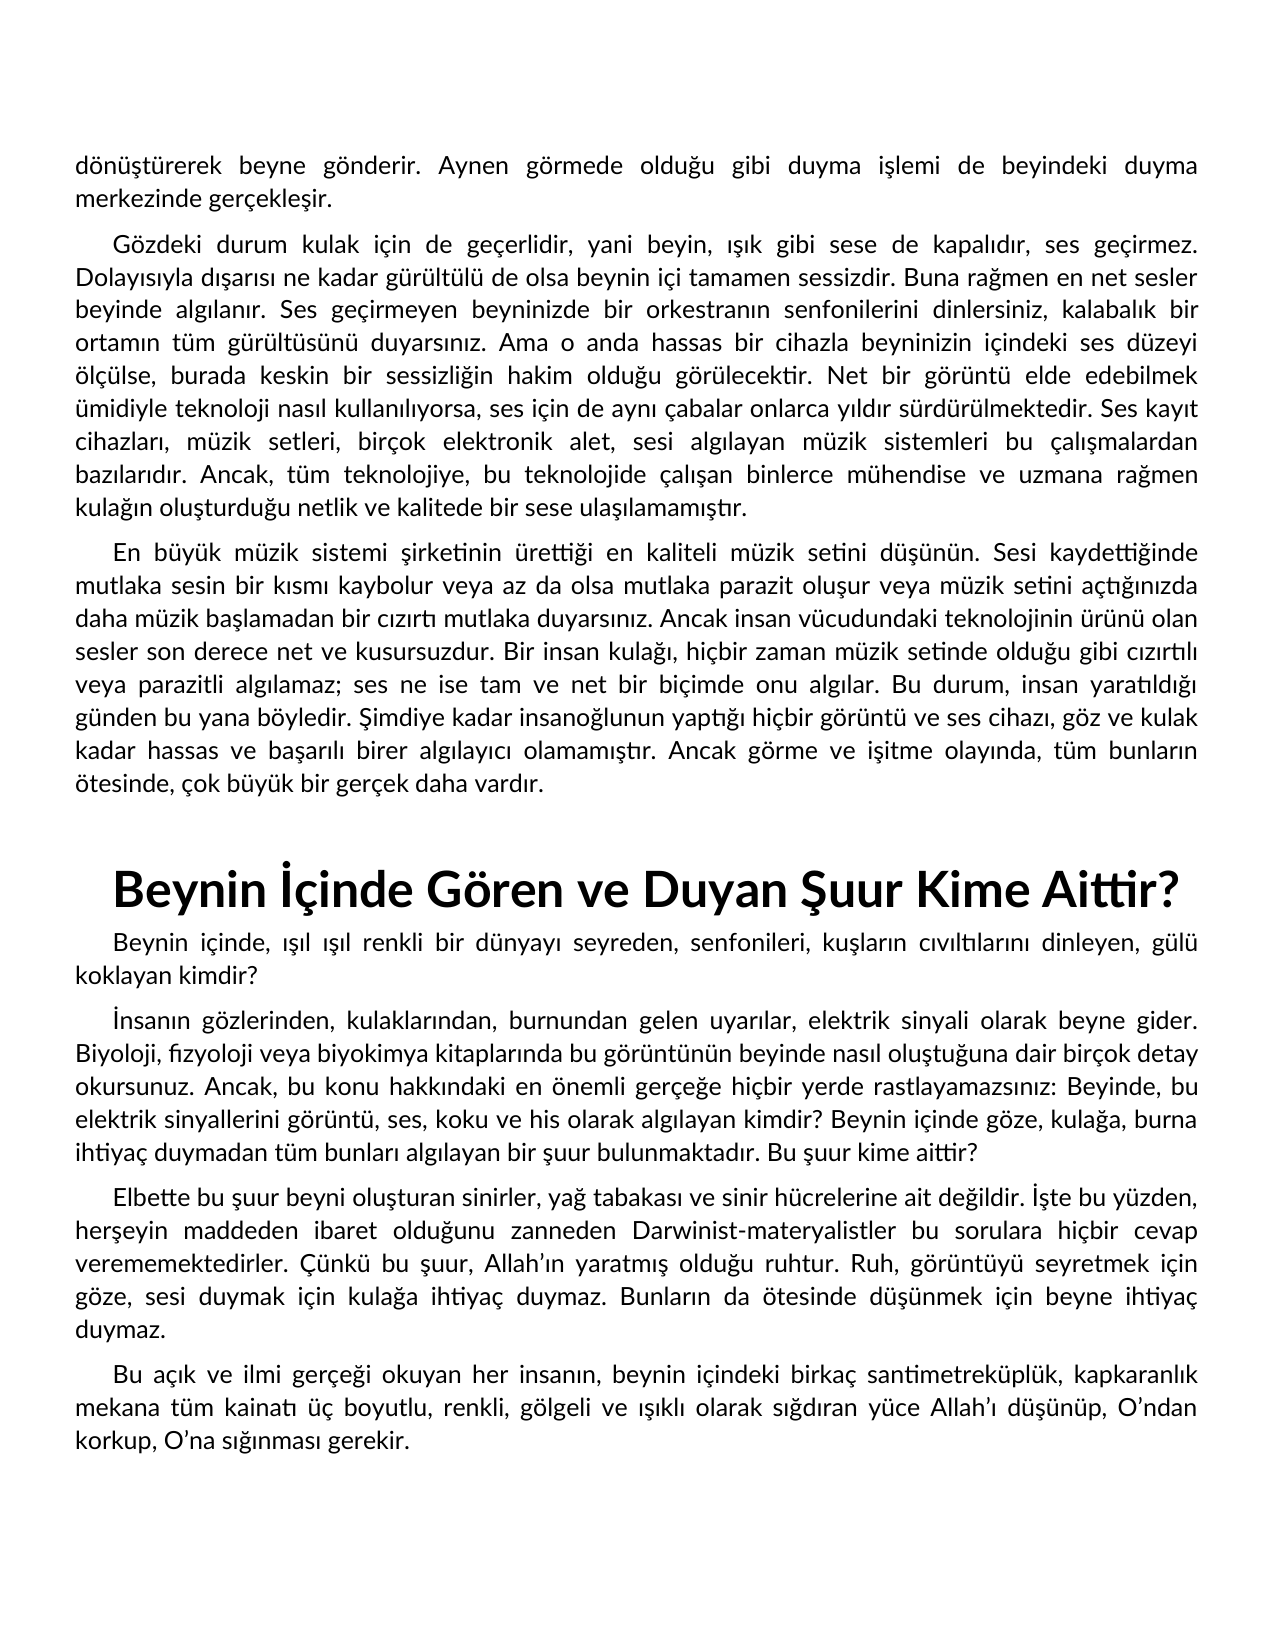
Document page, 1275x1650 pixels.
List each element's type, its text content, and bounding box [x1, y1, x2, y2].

text Gözdeki durum kulak için de geçerlidir, yani beyin, ışık gibi sese de kapalıdır, ses geçirmez. Dolayısıyla dışarısı ne kadar gürültülü de olsa beynin içi tamamen sessizdir. Buna rağmen en net sesler beyinde algılanır. Ses geçirmeyen beyninizde bir orkestranın senfonilerini dinlersiniz, kalabalık bir ortamın tüm gürültüsünü duyarsınız. Ama o anda hassas bir cihazla beyninizin içindeki ses düzeyi ölçülse, burada keskin bir sessizliğin hakim olduğu görülecektir. Net bir görüntü elde edebilmek ümidiyle teknoloji nasıl kullanılıyorsa, ses için de aynı çabalar onlarca yıldır sürdürülmektedir. Ses kayıt cihazları, müzik setleri, birçok elektronik alet, sesi algılayan müzik sistemleri bu çalışmalardan bazılarıdır. Ancak, tüm teknolojiye, bu teknolojide çalışan binlerce mühendise ve uzmana rağmen kulağın oluşturduğu netlik ve kalitede bir sese ulaşılamamıştır. [75, 228, 1200, 522]
text Elbette bu şuur beyni oluşturan sinirler, yağ tabakası ve sinir hücrelerine ait değildir. İşte bu yüzden, herşeyin maddeden ibaret olduğunu zanneden Darwinist-materyalistler bu sorulara hiçbir cevap verememektedirler. Çünkü bu şuur, Allah’ın yaratmış olduğu ruhtur. Ruh, görüntüyü seyretmek için göze, sesi duymak için kulağa ihtiyaç duymaz. Bunların da ötesinde düşünmek için beyne ihtiyaç duymaz. [75, 1182, 1200, 1344]
subtitle Beynin İçinde Gören ve Duyan Şuur Kime Aittir? [112, 858, 1200, 918]
text Bu açık ve ilmi gerçeği okuyan her insanın, beynin içindeki birkaç santimetreküplük, kapkaranlık mekana tüm kainatı üç boyutlu, renkli, gölgeli ve ışıklı olarak sığdıran yüce Allah’ı düşünüp, O’ndan korkup, O’na sığınması gerekir. [75, 1359, 1200, 1455]
text dönüştürerek beyne gönderir. Aynen görmede olduğu gibi duyma işlemi de beyindeki duyma merkezinde gerçekleşir. [75, 150, 1200, 213]
text İnsanın gözlerinden, kulaklarından, burnundan gelen uyarılar, elektrik sinyali olarak beyne gider. Biyoloji, fizyoloji veya biyokimya kitaplarında bu görüntünün beyinde nasıl oluştuğuna dair birçok detay okursunuz. Ancak, bu konu hakkındaki en önemli gerçeğe hiçbir yerde rastlayamazsınız: Beyinde, bu elektrik sinyallerini görüntü, ses, koku ve his olarak algılayan kimdir? Beynin içinde göze, kulağa, burna ihtiyaç duymadan tüm bunları algılayan bir şuur bulunmaktadır. Bu şuur kime aittir? [75, 1005, 1200, 1167]
text En büyük müzik sistemi şirketinin ürettiği en kaliteli müzik setini düşünün. Sesi kaydettiğinde mutlaka sesin bir kısmı kaybolur veya az da olsa mutlaka parazit oluşur veya müzik setini açtığınızda daha müzik başlamadan bir cızırtı mutlaka duyarsınız. Ancak insan vücudundaki teknolojinin ürünü olan sesler son derece net ve kusursuzdur. Bir insan kulağı, hiçbir zaman müzik setinde olduğu gibi cızırtılı veya parazitli algılamaz; ses ne ise tam ve net bir biçimde onu algılar. Bu durum, insan yaratıldığı günden bu yana böyledir. Şimdiye kadar insanoğlunun yaptığı hiçbir görüntü ve ses cihazı, göz ve kulak kadar hassas ve başarılı birer algılayıcı olamamıştır. Ancak görme ve işitme olayında, tüm bunların ötesinde, çok büyük bir gerçek daha vardır. [75, 537, 1200, 797]
text Beynin içinde, ışıl ışıl renkli bir dünyayı seyreden, senfonileri, kuşların cıvıltılarını dinleyen, gülü koklayan kimdir? [75, 927, 1200, 989]
